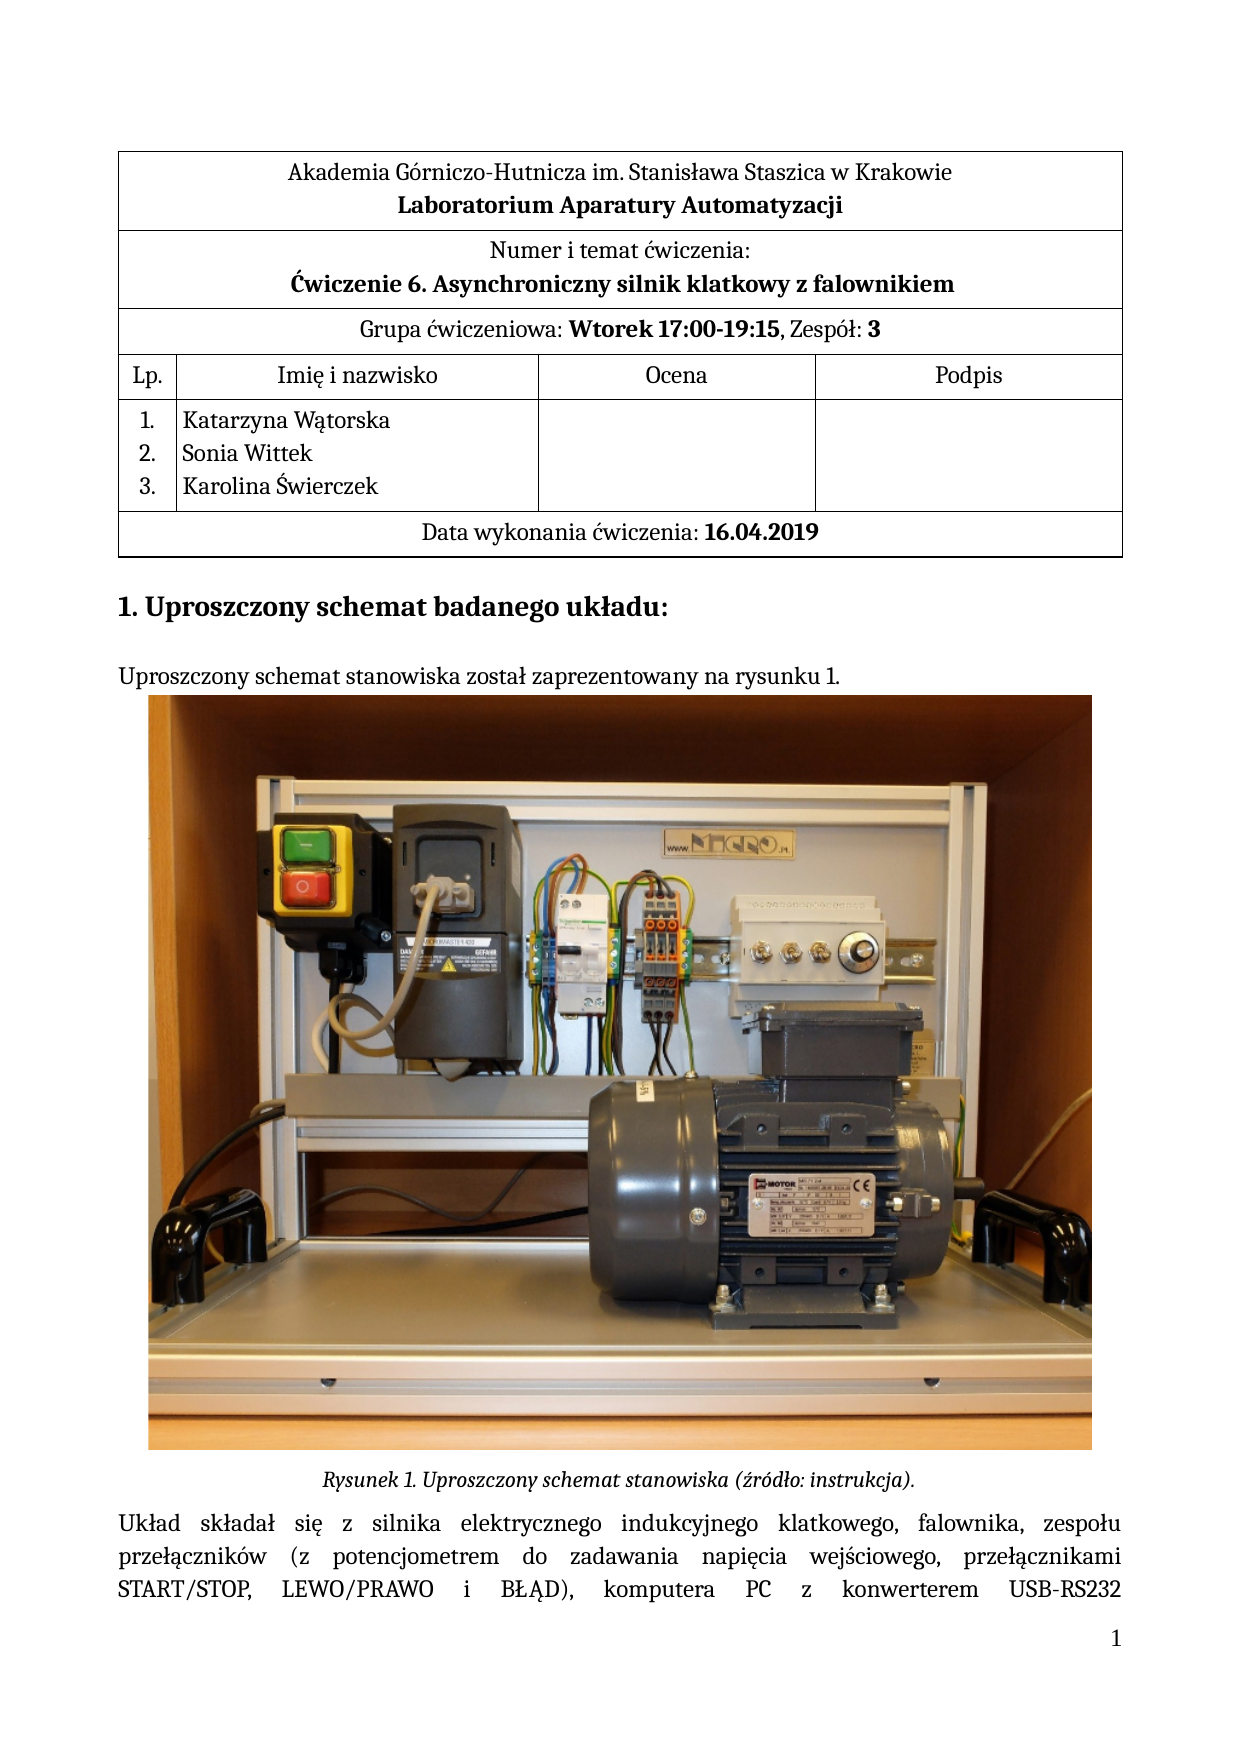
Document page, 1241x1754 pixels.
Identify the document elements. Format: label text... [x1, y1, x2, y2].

table_cell Numer i temat ćwiczenia: Ćwiczenie 6. Asynchroniczny silnik klatkowy z falownikiem [119, 231, 1122, 308]
text 1. Uproszczony schemat badanego układu: [118, 590, 1122, 624]
text Rysunek 1. Uproszczony schemat stanowiska (źródło: instrukcja). [118, 1466, 1122, 1493]
table_header Akademia Górniczo-Hutnicza im. Stanisława Staszica w Krakowie Laboratorium Aparatury Automatyzacji [119, 152, 1122, 230]
table_cell Data wykonania ćwiczenia: 16.04.2019 [119, 512, 1122, 556]
table_cell Podpis [816, 355, 1122, 399]
text Układ składał się z silnika elektrycznego indukcyjnego klatkowego, falownika, zespołu przełączników (z potencjometrem do zadawania napięcia wejściowego, przełącznikami START/STOP, LEWO/PRAWO i BŁĄD), komputera PC z konwerterem USB-RS232 [118, 1509, 1122, 1604]
text Uproszczony schemat stanowiska został zaprezentowany na rysunku 1. [118, 662, 1122, 691]
table_cell Katarzyna Wątorska Sonia Wittek Karolina Świerczek [177, 400, 538, 511]
table_cell Imię i nazwisko [177, 355, 538, 399]
table_cell Grupa ćwiczeniowa: Wtorek 17:00-19:15, Zespół: 3 [119, 309, 1122, 354]
table_cell Lp. [119, 355, 176, 399]
table_cell [816, 400, 1122, 511]
table_cell 1. 2. 3. [119, 400, 176, 511]
table_cell Ocena [539, 355, 815, 399]
table_cell [539, 400, 815, 511]
